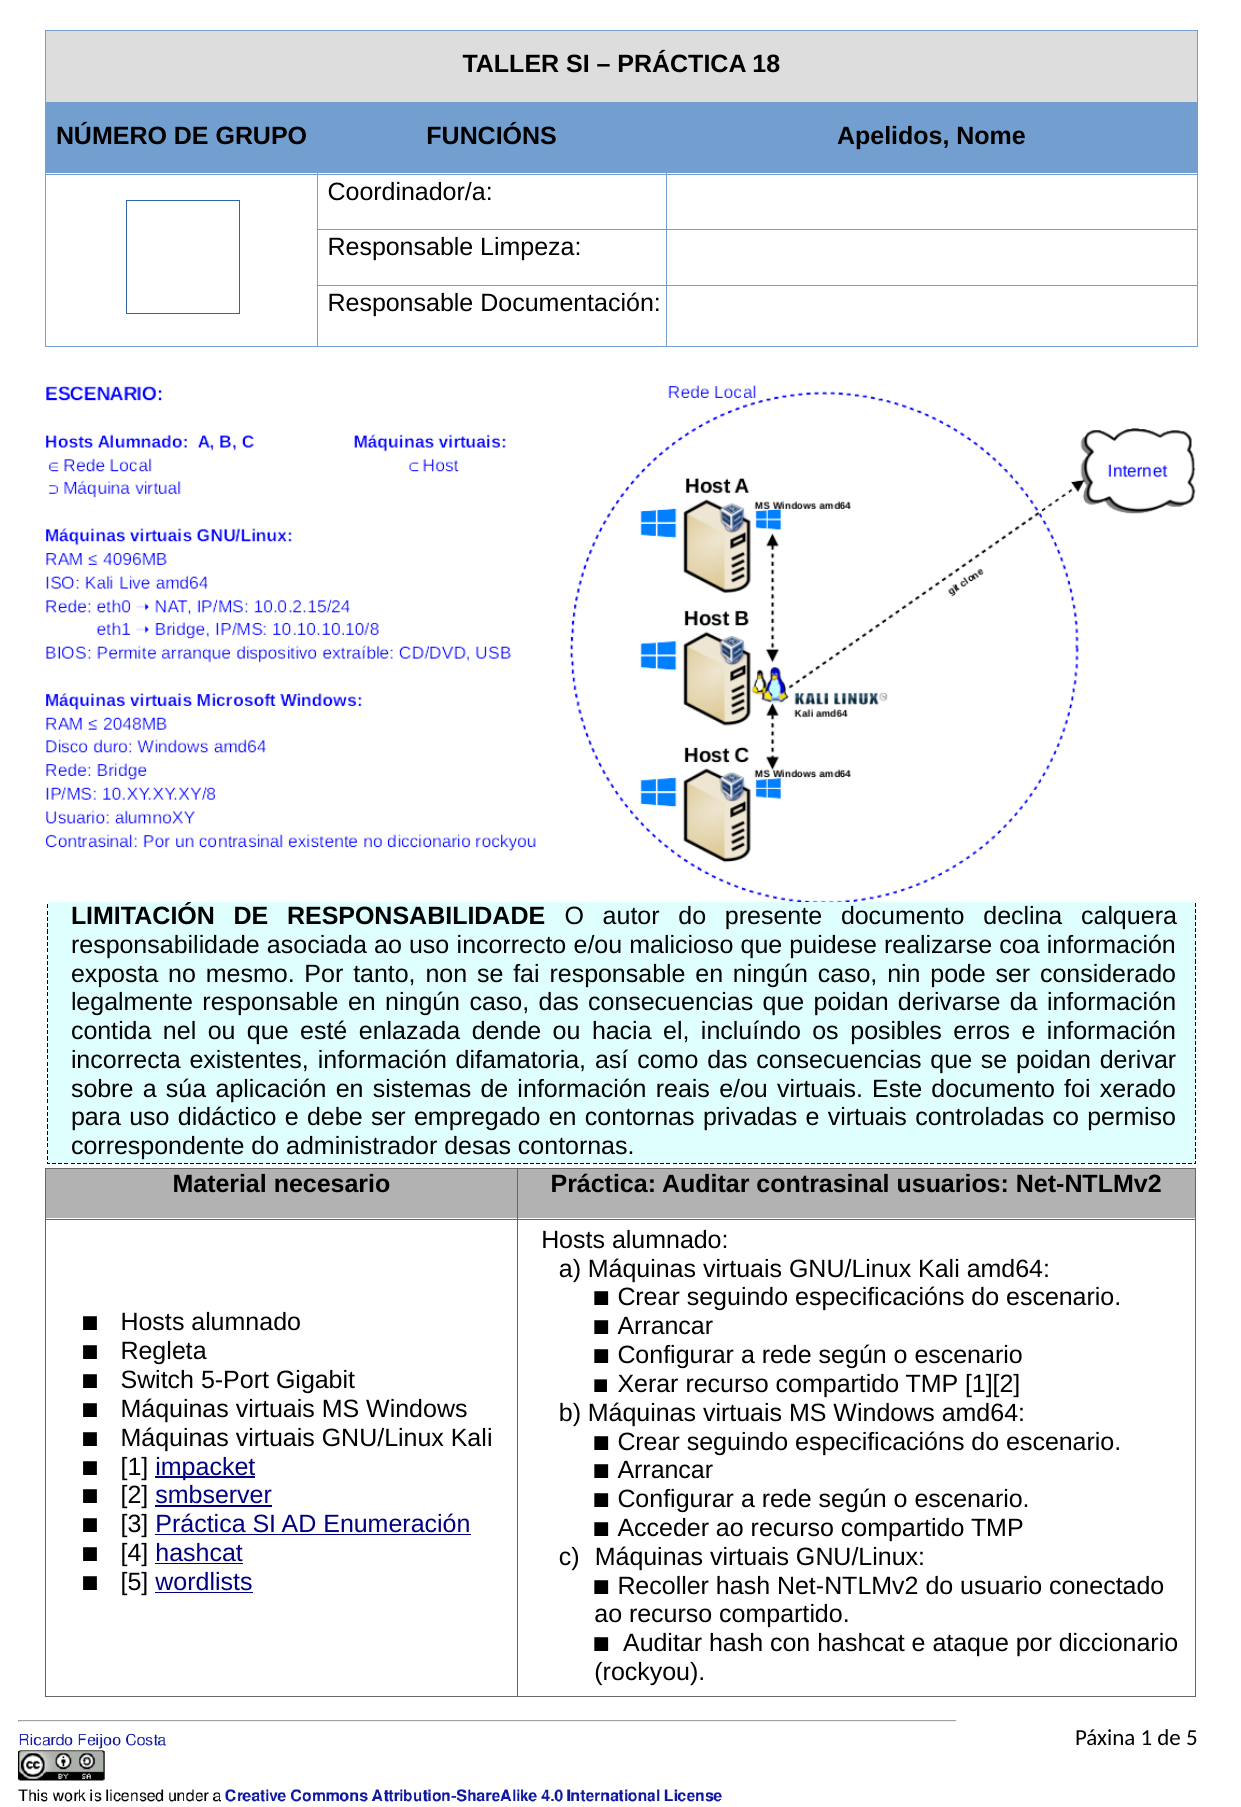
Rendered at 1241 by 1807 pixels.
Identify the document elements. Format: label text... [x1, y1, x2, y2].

table_cell Hosts alumnado Regleta Switch 5-Port Gigabit Máquinas virtuais MS Windows Máquinas virtuais GNU/Linux Kali [1] impacket [2] smbserver [3] Práctica SI AD Enumeración [4] hashcat [5] wordlists [46, 1220, 517, 1696]
table_cell [667, 230, 1197, 284]
table_cell Responsable Limpeza: [318, 230, 666, 284]
table_cell Responsable Documentación: [318, 286, 666, 346]
table_cell NÚMERO DE GRUPO [46, 103, 317, 173]
table_cell [46, 175, 317, 346]
table_cell Hosts alumnado: Máquinas virtuais GNU/Linux Kali amd64: Crear seguindo especificacións do escenario. Arrancar Configurar a rede según o escenario Xerar recurso compartido TMP [1][2] Máquinas virtuais MS Windows amd64: Crear seguindo especificacións do escenario. Arrancar Configurar a rede según o escenario. Acceder ao recurso compartido TMP Máquinas virtuais GNU/Linux: Recoller hash Net-NTLMv2 do usuario conectado ao recurso compartido. Auditar hash con hashcat e ataque por diccionario (rockyou). [518, 1220, 1195, 1696]
table_cell [667, 175, 1197, 229]
table_cell FUNCIÓNS [318, 103, 666, 173]
table_header TALLER SI – PRÁCTICA 18 [46, 31, 1197, 102]
table_cell Apelidos, Nome [667, 103, 1197, 173]
picture [8, 1715, 957, 1806]
picture [45, 384, 1198, 902]
table_header Material necesario [46, 1169, 517, 1218]
table_header Práctica: Auditar contrasinal usuarios: Net-NTLMv2 [518, 1169, 1195, 1218]
table_cell Coordinador/a: [318, 175, 666, 229]
table_cell [667, 286, 1197, 346]
